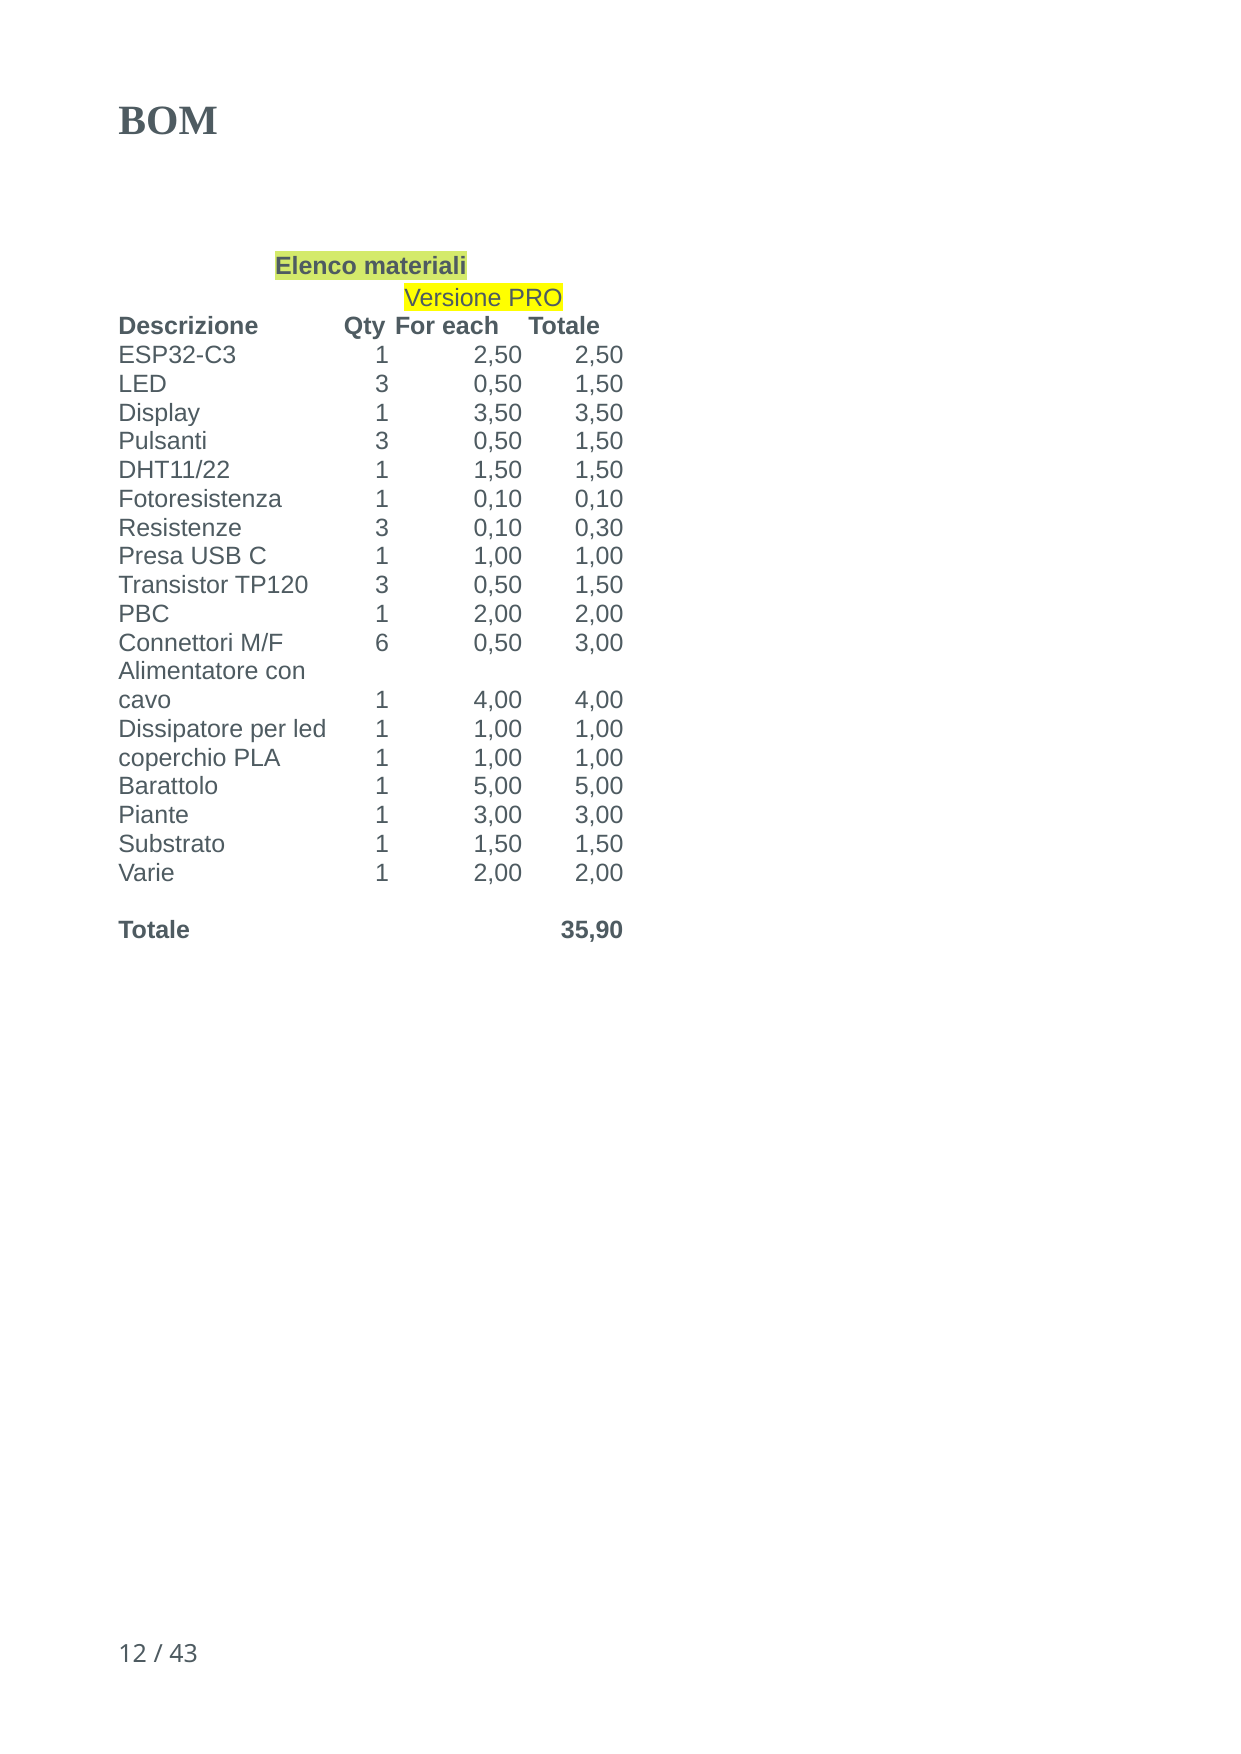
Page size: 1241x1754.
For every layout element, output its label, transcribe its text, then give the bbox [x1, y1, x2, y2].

table_cell 1,00 [525, 541, 575, 570]
table_cell 0,50 [392, 369, 473, 398]
table_cell coperchio PLA [281, 743, 341, 771]
table_cell 1,00 [525, 743, 575, 771]
table_cell Qty [385, 311, 392, 340]
table_cell 1,50 [525, 426, 575, 455]
table_cell Display [200, 398, 341, 426]
table_cell 3,00 [392, 800, 473, 829]
table_cell 1 [341, 829, 375, 858]
table_cell 2,50 [525, 340, 575, 369]
table_cell 2,00 [392, 599, 473, 628]
table_cell Barattolo [218, 771, 341, 800]
subtitle BOM [218, 96, 1122, 144]
table_cell 1,00 [525, 714, 575, 743]
table_cell Versione PRO [341, 280, 626, 311]
table_cell PBC [169, 599, 341, 628]
table_cell [392, 915, 525, 944]
table_cell 4,00 [392, 656, 525, 714]
table_cell Descrizione [258, 311, 341, 340]
table_cell 3 [341, 570, 375, 599]
table_cell 2,00 [392, 858, 473, 886]
table_cell 1,50 [392, 829, 473, 858]
table_cell 1,00 [392, 743, 473, 771]
table_cell 1,50 [525, 369, 575, 398]
table_header Elenco materiali [115, 249, 626, 280]
table_cell 3 [341, 369, 375, 398]
table_cell Transistor TP120 [308, 570, 341, 599]
table_cell LED [167, 369, 341, 398]
table_cell 2,00 [525, 599, 575, 628]
table_cell Varie [175, 858, 341, 886]
table_cell 1 [341, 800, 375, 829]
table_cell 0,50 [392, 628, 473, 656]
table_cell 0,50 [392, 426, 473, 455]
table_cell 1 [341, 656, 392, 714]
table_cell 4,00 [525, 656, 626, 714]
table_cell 0,10 [392, 484, 473, 513]
table_cell 6 [341, 628, 375, 656]
table_cell Dissipatore per led [327, 714, 341, 743]
table_cell 2,00 [525, 858, 575, 886]
table_cell 1,00 [392, 714, 473, 743]
table_cell 1 [341, 541, 375, 570]
table_cell [341, 915, 392, 944]
table_cell Alimentatore con cavo [171, 656, 341, 714]
table_cell 3 [341, 426, 375, 455]
table_cell 35,90 [525, 915, 561, 944]
table_cell 1 [341, 714, 375, 743]
table_cell 1,00 [392, 541, 473, 570]
table_cell 1 [341, 743, 375, 771]
table_cell Fotoresistenza [282, 484, 341, 513]
table_cell [525, 886, 626, 915]
table_cell Piante [189, 800, 341, 829]
table_cell DHT11/22 [230, 455, 341, 484]
table_cell ESP32-C3 [236, 340, 341, 369]
table_cell 1,50 [525, 455, 575, 484]
table_cell 1,50 [392, 455, 473, 484]
table_cell 1 [341, 398, 375, 426]
table_cell Presa USB C [267, 541, 341, 570]
table_cell 5,00 [525, 771, 575, 800]
table_cell 1 [341, 455, 375, 484]
table_cell 3,00 [525, 628, 575, 656]
table_cell [392, 886, 525, 915]
table_cell Resistenze [242, 513, 341, 541]
table_cell 1 [341, 771, 375, 800]
table_cell [341, 886, 392, 915]
table_cell Pulsanti [207, 426, 341, 455]
table_cell [115, 280, 341, 311]
table_cell 1 [341, 858, 375, 886]
table_cell 0,10 [392, 513, 473, 541]
table_cell Connettori M/F [283, 628, 341, 656]
table_cell 3 [341, 513, 375, 541]
table_cell For each [499, 311, 525, 340]
table_cell 3,00 [525, 800, 575, 829]
table_cell [115, 886, 341, 915]
table_cell 3,50 [525, 398, 575, 426]
table_cell 1 [341, 340, 375, 369]
table_cell 1,50 [525, 829, 575, 858]
table_cell 1 [341, 484, 375, 513]
table_cell 1 [341, 599, 375, 628]
table_cell 1,50 [525, 570, 575, 599]
table_cell 2,50 [392, 340, 473, 369]
table_cell 0,50 [392, 570, 473, 599]
table_cell Totale [600, 311, 626, 340]
table_cell 3,50 [392, 398, 473, 426]
table_cell 0,30 [525, 513, 575, 541]
table_cell Totale [190, 915, 341, 944]
table_cell 5,00 [392, 771, 473, 800]
table_cell Substrato [225, 829, 341, 858]
table_cell 0,10 [525, 484, 575, 513]
